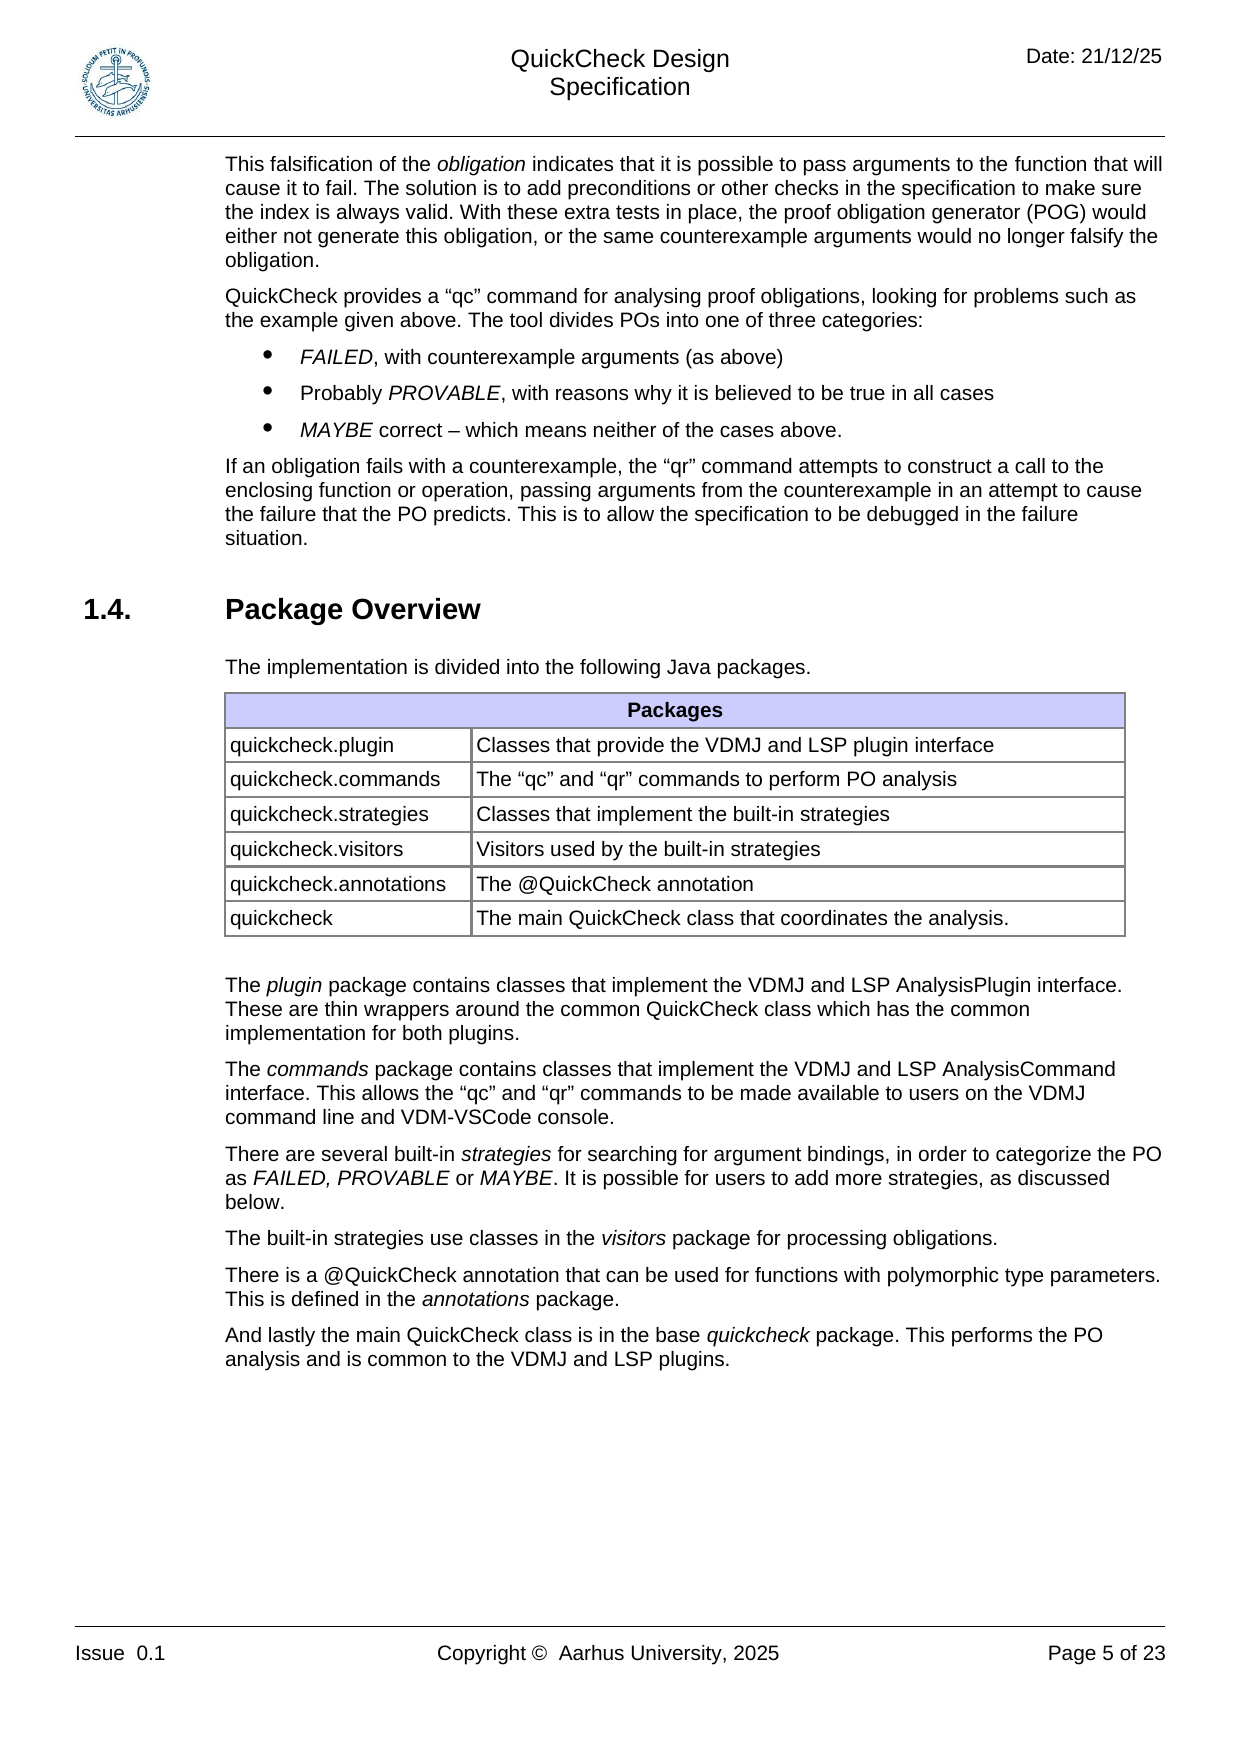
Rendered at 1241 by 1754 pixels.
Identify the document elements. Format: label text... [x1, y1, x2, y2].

list FAILED, with counterexample arguments (as above) [262, 345, 1165, 369]
picture [78, 44, 153, 120]
table_cell quickcheck.strategies [226, 798, 470, 831]
table_cell quickcheck.commands [226, 763, 470, 796]
table_cell quickcheck.plugin [226, 729, 470, 761]
list MAYBE correct – which means neither of the cases above. [262, 418, 1165, 442]
text The built-in strategies use classes in the visitors package for processing obligations. [225, 1226, 1165, 1250]
table_cell quickcheck.annotations [226, 868, 470, 900]
table_cell quickcheck [226, 902, 470, 935]
table_cell quickcheck.visitors [226, 833, 470, 865]
text QuickCheck provides a “qc” command for analysing proof obligations, looking for problems such as the example given above. The tool divides POs into one of three categories: [225, 285, 1165, 333]
list Probably PROVABLE, with reasons why it is believed to be true in all cases [262, 382, 1165, 406]
table_cell Classes that provide the VDMJ and LSP plugin interface [473, 729, 1124, 761]
table_cell The @QuickCheck annotation [473, 868, 1124, 900]
text And lastly the main QuickCheck class is in the base quickcheck package. This performs the PO analysis and is common to the VDMJ and LSP plugins. [225, 1323, 1165, 1371]
text There is a @QuickCheck annotation that can be used for functions with polymorphic type parameters. This is defined in the annotations package. [225, 1263, 1165, 1311]
subtitle Package Overview [75, 593, 1165, 625]
text The plugin package contains classes that implement the VDMJ and LSP AnalysisPlugin interface. These are thin wrappers around the common QuickCheck class which has the common implementation for both plugins. [225, 973, 1165, 1045]
text This falsification of the obligation indicates that it is possible to pass arguments to the function that will cause it to fail. The solution is to add preconditions or other checks in the specification to make sure the index is always valid. With these extra tests in place, the proof obligation generator (POG) would either not generate this obligation, or the same counterexample arguments would no longer falsify the obligation. [225, 152, 1165, 272]
table_cell The “qc” and “qr” commands to perform PO analysis [473, 763, 1124, 796]
table_cell The main QuickCheck class that coordinates the analysis. [473, 902, 1124, 935]
text The commands package contains classes that implement the VDMJ and LSP AnalysisCommand interface. This allows the “qc” and “qr” commands to be made available to users on the VDMJ command line and VDM-VSCode console. [225, 1058, 1165, 1129]
text The implementation is divided into the following Java packages. [225, 655, 1165, 679]
table_cell Visitors used by the built-in strategies [473, 833, 1124, 865]
text If an obligation fails with a counterexample, the “qr” command attempts to construct a call to the enclosing function or operation, passing arguments from the counterexample in an attempt to cause the failure that the PO predicts. This is to allow the specification to be debugged in the failure situation. [225, 454, 1165, 550]
text There are several built-in strategies for searching for argument bindings, in order to categorize the PO as FAILED, PROVABLE or MAYBE. It is possible for users to add more strategies, as discussed below. [225, 1142, 1165, 1214]
table_header Packages [226, 694, 1124, 727]
table_cell Classes that implement the built-in strategies [473, 798, 1124, 831]
